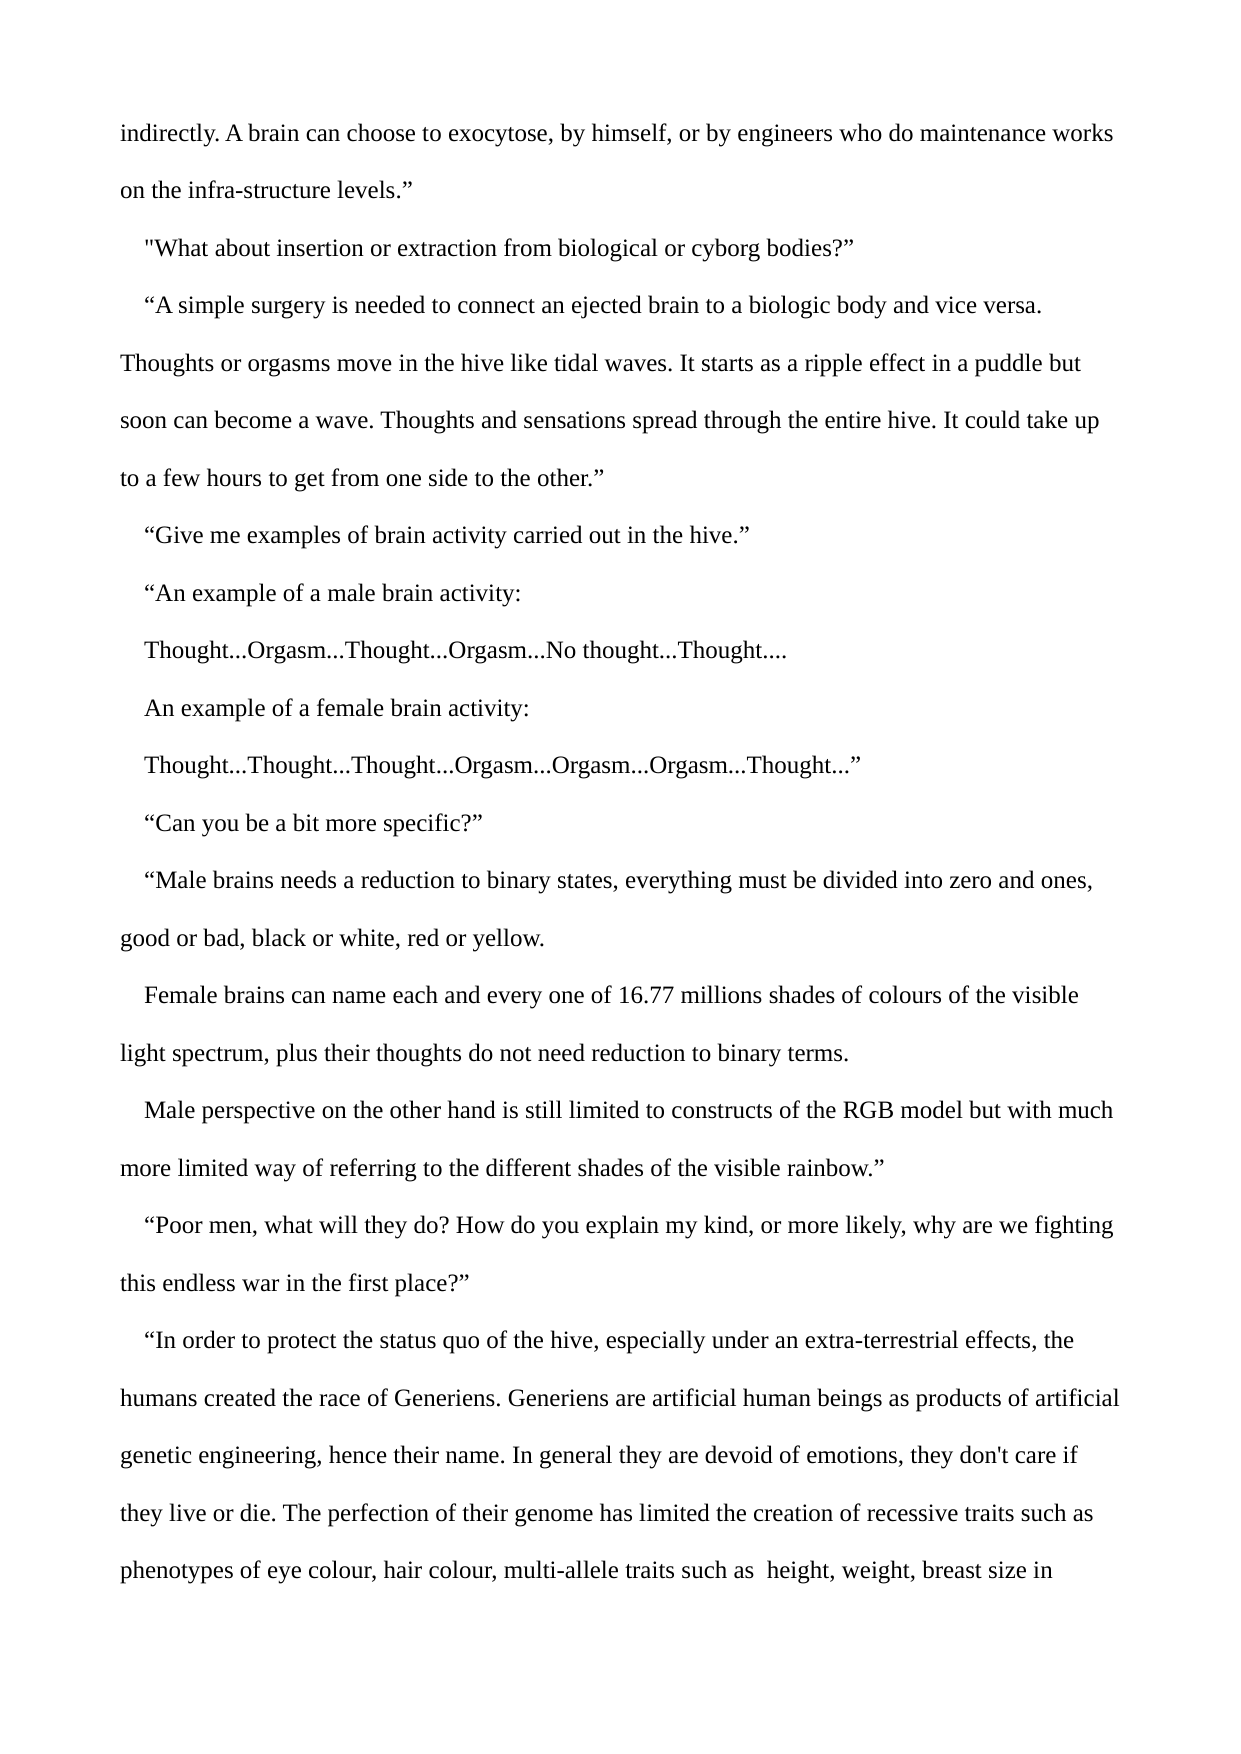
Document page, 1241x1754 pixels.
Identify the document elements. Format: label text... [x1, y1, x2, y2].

text An example of a female brain activity: [120, 693, 1122, 722]
text Thought...Thought...Thought...Orgasm...Orgasm...Orgasm...Thought...” [120, 751, 1122, 779]
text "What about insertion or extraction from biological or cyborg bodies?” [120, 233, 1122, 262]
text Male perspective on the other hand is still limited to constructs of the RGB model but with much more limited way of referring to the different shades of the visible rainbow.” [120, 1096, 1122, 1182]
text “An example of a male brain activity: [120, 578, 1122, 607]
text “Can you be a bit more specific?” [120, 808, 1122, 837]
text indirectly. A brain can choose to exocytose, by himself, or by engineers who do maintenance works on the infra-structure levels.” [120, 118, 1122, 204]
text “A simple surgery is needed to connect an ejected brain to a biologic body and vice versa. Thoughts or orgasms move in the hive like tidal waves. It starts as a ripple effect in a puddle but soon can become a wave. Thoughts and sensations spread through the entire hive. It could take up to a few hours to get from one side to the other.” [120, 291, 1122, 492]
text “In order to protect the status quo of the hive, especially under an extra-terrestrial effects, the humans created the race of Generiens. Generiens are artificial human beings as products of artificial genetic engineering, hence their name. In general they are devoid of emotions, they don't care if they live or die. The perfection of their genome has limited the creation of recessive traits such as phenotypes of eye colour, hair colour, multi-allele traits such as height, weight, breast size in [120, 1326, 1122, 1584]
text “Poor men, what will they do? How do you explain my kind, or more likely, why are we fighting this endless war in the first place?” [120, 1211, 1122, 1297]
text “Male brains needs a reduction to binary states, everything must be divided into zero and ones, good or bad, black or white, red or yellow. [120, 866, 1122, 952]
text Female brains can name each and every one of 16.77 millions shades of colours of the visible light spectrum, plus their thoughts do not need reduction to binary terms. [120, 981, 1122, 1067]
text Thought...Orgasm...Thought...Orgasm...No thought...Thought.... [120, 636, 1122, 664]
text “Give me examples of brain activity carried out in the hive.” [120, 521, 1122, 549]
